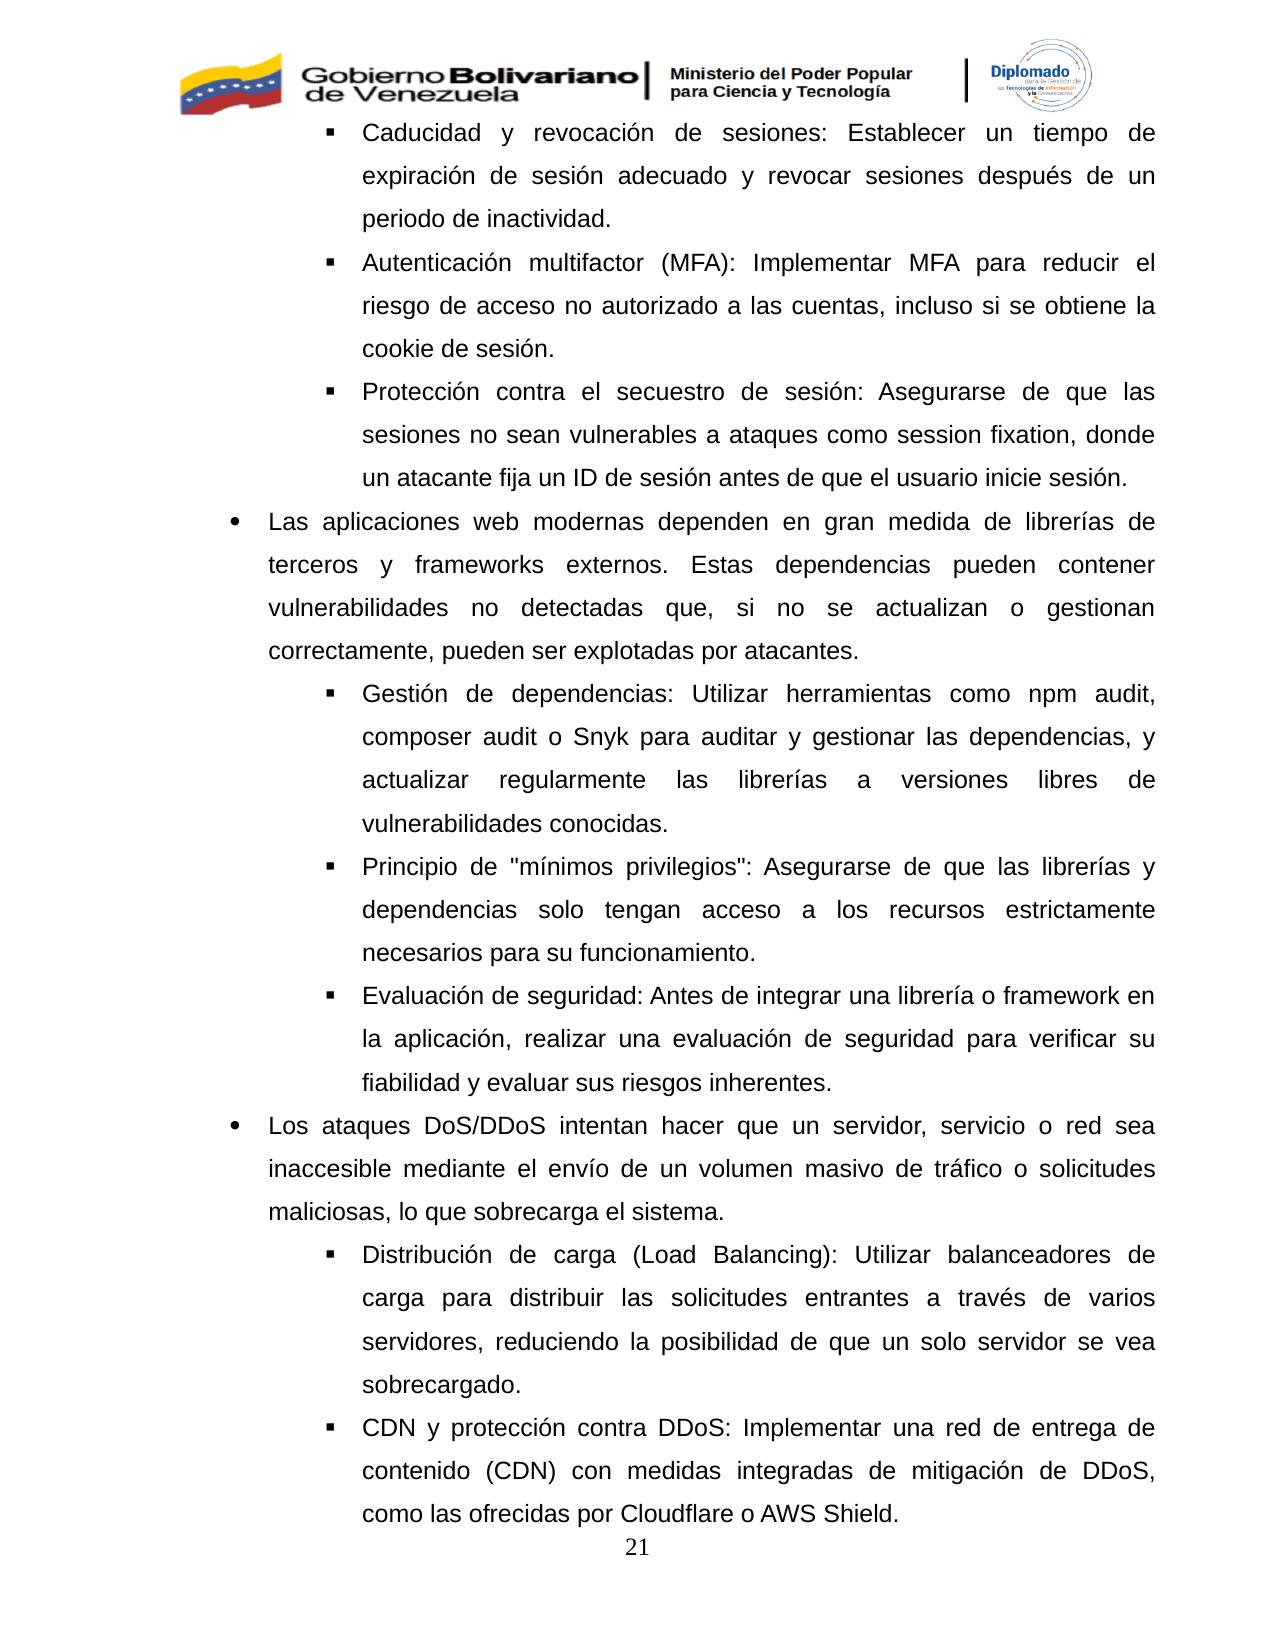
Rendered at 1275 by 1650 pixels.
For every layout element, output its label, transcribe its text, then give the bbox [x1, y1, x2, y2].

list CDN y protección contra DDoS: Implementar una red de entrega de contenido (CDN) con medidas integradas de mitigación de DDoS, como las ofrecidas por Cloudflare o AWS Shield. [324, 1413, 1157, 1528]
list Los ataques DoS/DDoS intentan hacer que un servidor, servicio o red sea inaccesible mediante el envío de un volumen masivo de tráfico o solicitudes maliciosas, lo que sobrecarga el sistema. [231, 1111, 1157, 1226]
list Distribución de carga (Load Balancing): Utilizar balanceadores de carga para distribuir las solicitudes entrantes a través de varios servidores, reduciendo la posibilidad de que un solo servidor se vea sobrecargado. [324, 1240, 1157, 1398]
list Caducidad y revocación de sesiones: Establecer un tiempo de expiración de sesión adecuado y revocar sesiones después de un periodo de inactividad. [324, 118, 1157, 233]
list Protección contra el secuestro de sesión: Asegurarse de que las sesiones no sean vulnerables a ataques como session fixation, donde un atacante fija un ID de sesión antes de que el usuario inicie sesión. [324, 377, 1157, 492]
list Principio de "mínimos privilegios": Asegurarse de que las librerías y dependencias solo tengan acceso a los recursos estrictamente necesarios para su funcionamiento. [324, 852, 1157, 967]
list Gestión de dependencias: Utilizar herramientas como npm audit, composer audit o Snyk para auditar y gestionar las dependencias, y actualizar regularmente las librerías a versiones libres de vulnerabilidades conocidas. [324, 679, 1157, 837]
list Autenticación multifactor (MFA): Implementar MFA para reducir el riesgo de acceso no autorizado a las cuentas, incluso si se obtiene la cookie de sesión. [324, 248, 1157, 363]
list Las aplicaciones web modernas dependen en gran medida de librerías de terceros y frameworks externos. Estas dependencias pueden contener vulnerabilidades no detectadas que, si no se actualizan o gestionan correctamente, pueden ser explotadas por atacantes. [231, 507, 1157, 665]
list Evaluación de seguridad: Antes de integrar una librería o framework en la aplicación, realizar una evaluación de seguridad para verificar su fiabilidad y evaluar sus riesgos inherentes. [324, 981, 1157, 1096]
